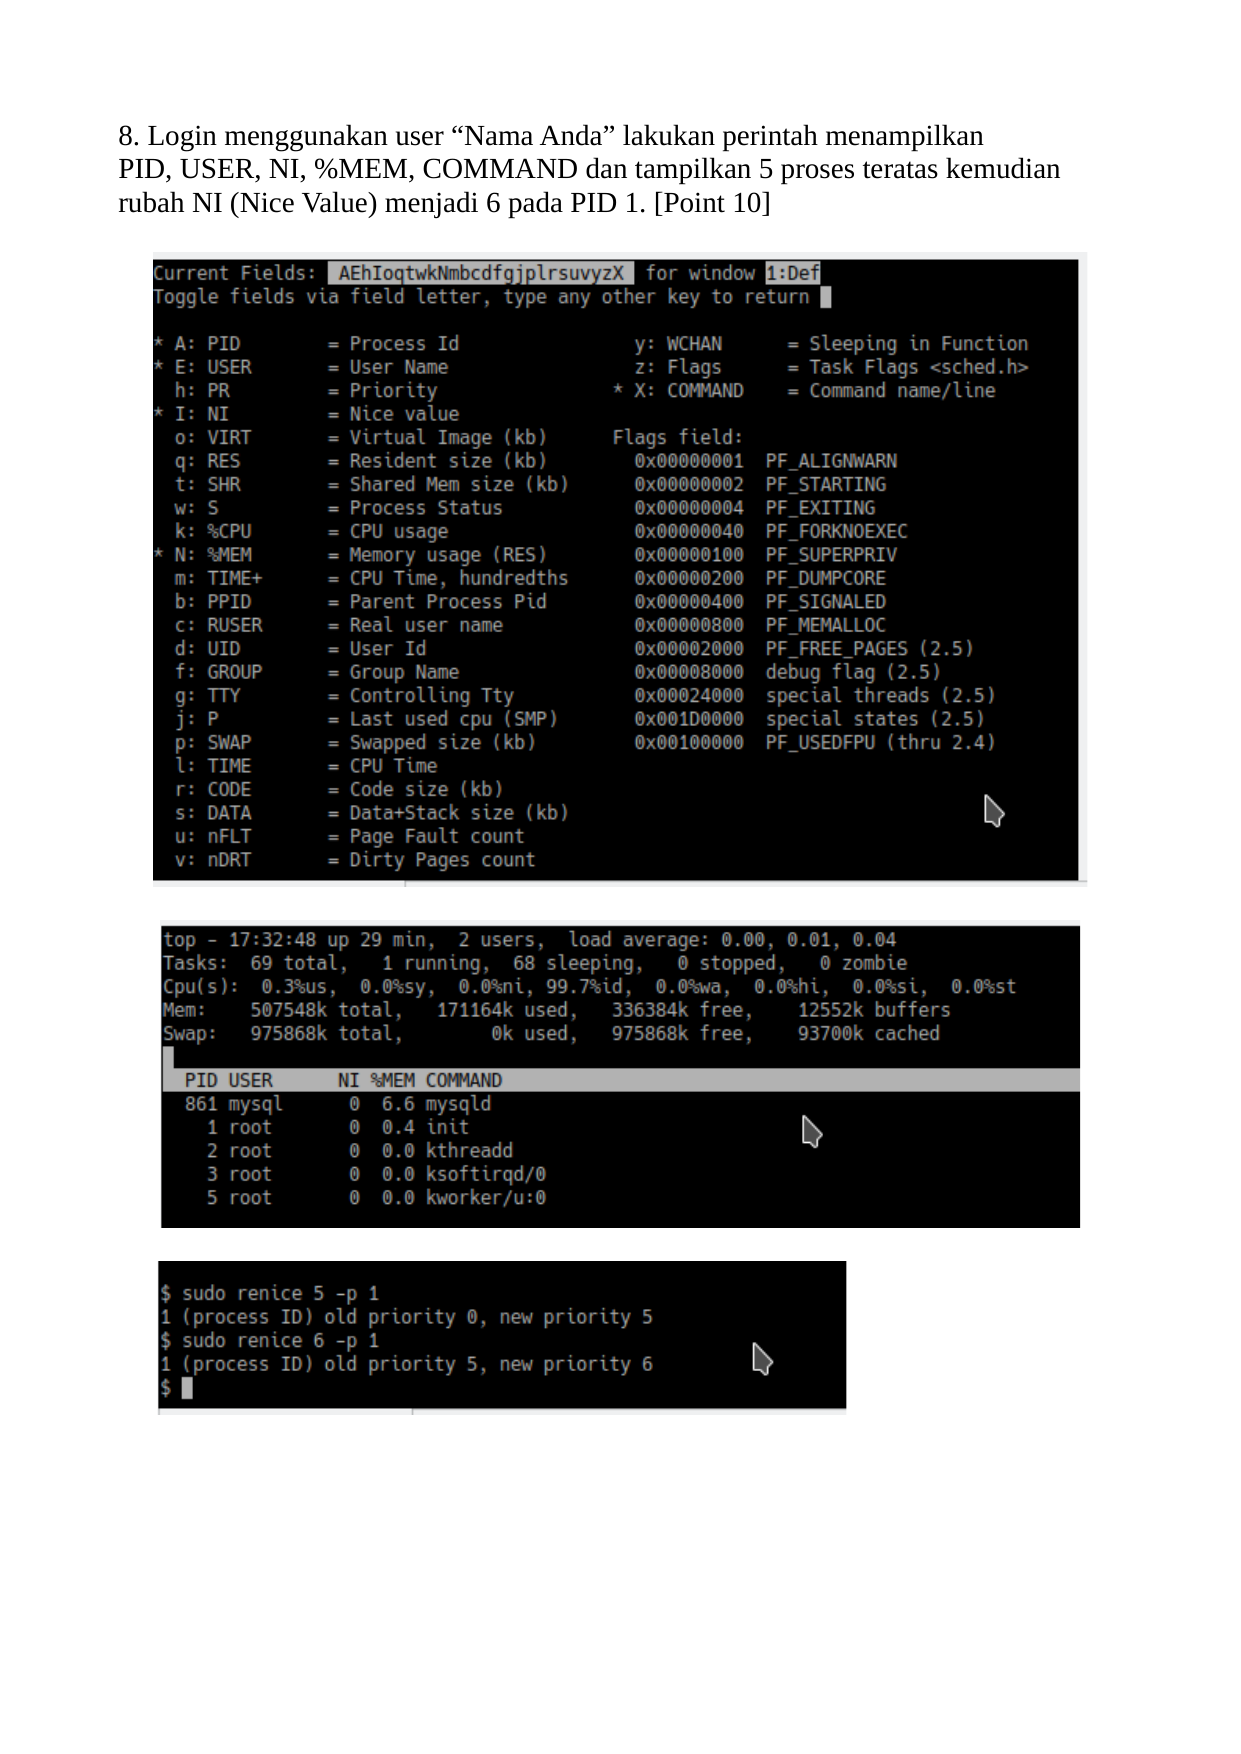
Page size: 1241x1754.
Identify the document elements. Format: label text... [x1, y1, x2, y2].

picture [160, 920, 1081, 1228]
text PID, USER, NI, %MEM, COMMAND dan tampilkan 5 proses teratas kemudian rubah NI (Nice Value) menjadi 6 pada PID 1. [Point 10] [118, 152, 1122, 219]
picture [157, 1261, 847, 1415]
text 8. Login menggunakan user “Nama Anda” lakukan perintah menampilkan [118, 118, 1122, 152]
picture [153, 252, 1088, 887]
